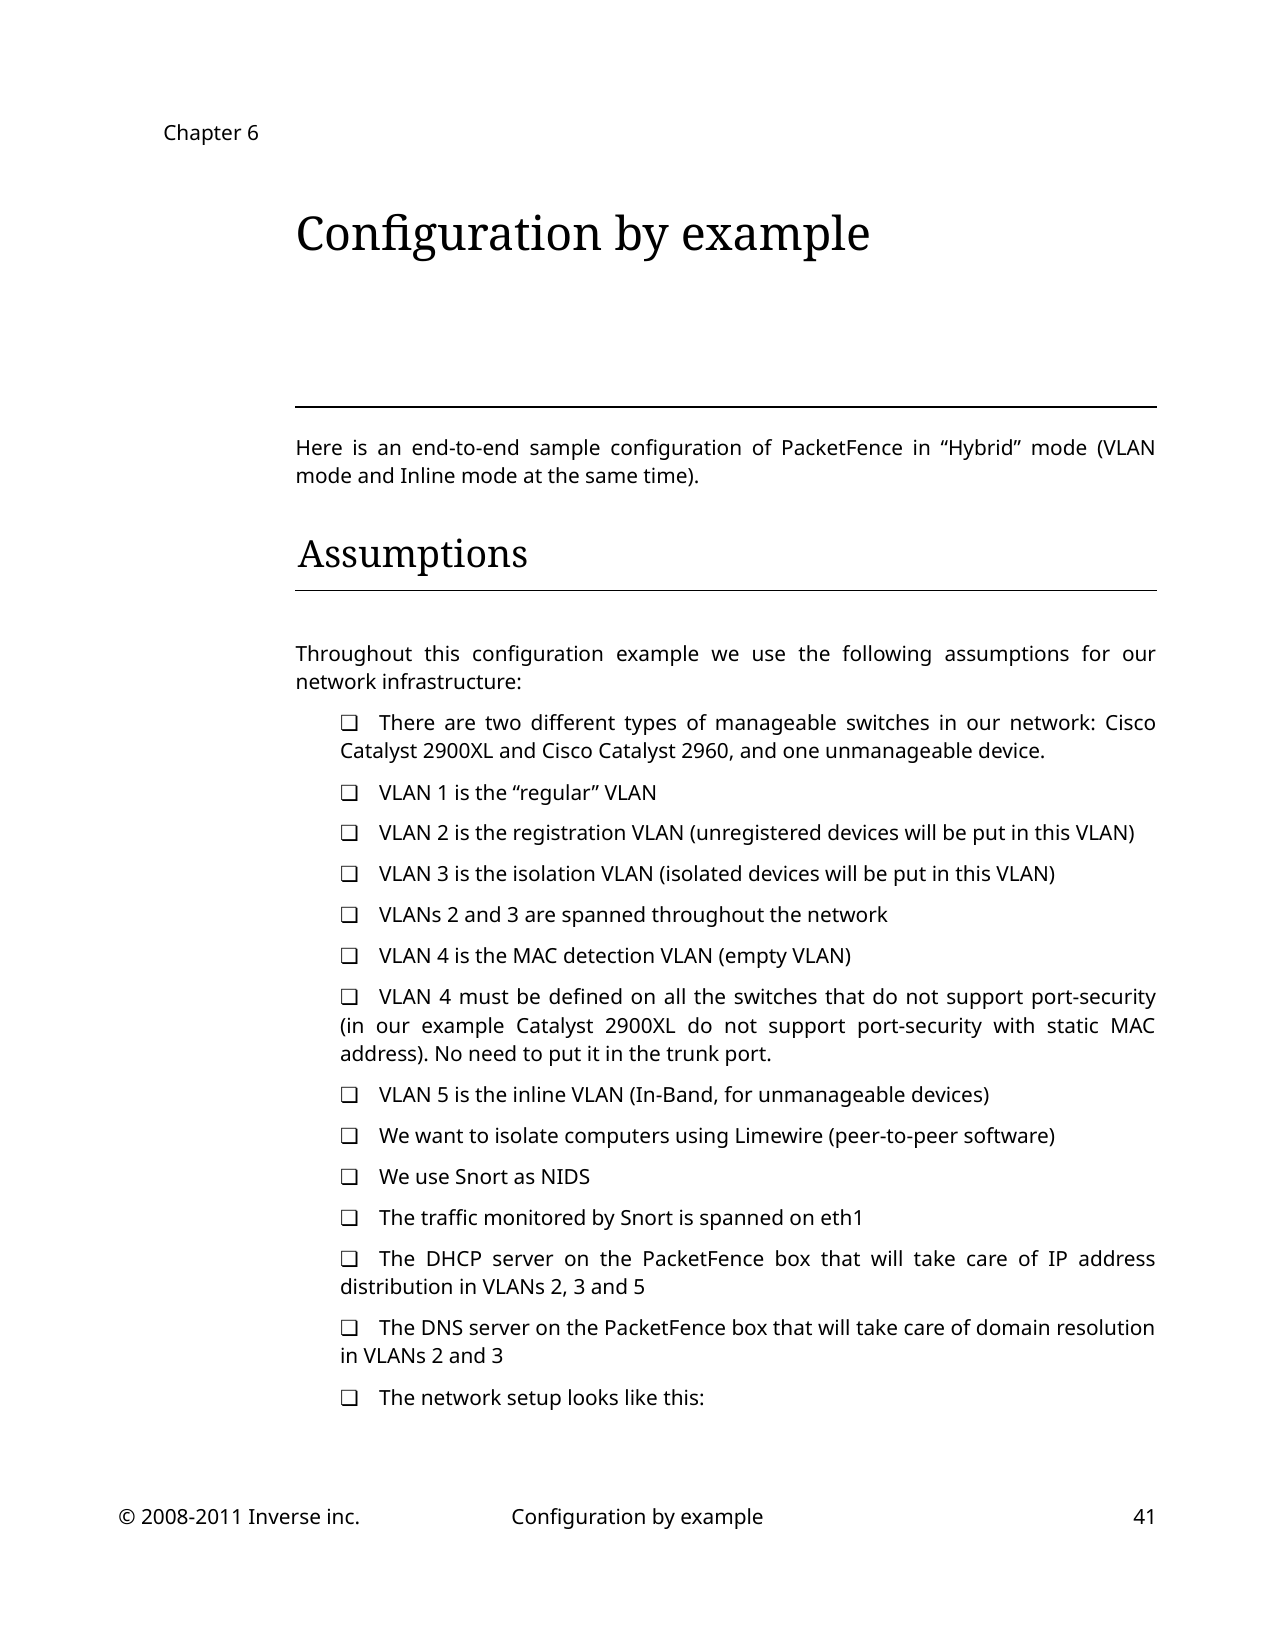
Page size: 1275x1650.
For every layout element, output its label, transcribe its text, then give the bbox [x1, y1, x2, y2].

list ❏ VLANs 2 and 3 are spanned throughout the network [340, 900, 1157, 929]
text Throughout this configuration example we use the following assumptions for our network infrastructure: [295, 639, 1157, 696]
list ❏ VLAN 2 is the registration VLAN (unregistered devices will be put in this VLAN) [340, 818, 1157, 847]
list ❏ The traffic monitored by Snort is spanned on eth1 [340, 1203, 1157, 1231]
list ❏ VLAN 4 is the MAC detection VLAN (empty VLAN) [340, 941, 1157, 970]
subtitle Assumptions [295, 527, 1157, 590]
list ❏ VLAN 5 is the inline VLAN (In-Band, for unmanageable devices) [340, 1080, 1157, 1108]
list ❏ VLAN 1 is the “regular” VLAN [340, 778, 1157, 806]
subtitle Configuration by example [295, 201, 1157, 406]
text Here is an end-to-end sample configuration of PacketFence in “Hybrid” mode (VLAN mode and Inline mode at the same time). [295, 433, 1157, 490]
list ❏ There are two different types of manageable switches in our network: Cisco Catalyst 2900XL and Cisco Catalyst 2960, and one unmanageable device. [340, 708, 1157, 765]
list ❏ The DNS server on the PacketFence box that will take care of domain resolution in VLANs 2 and 3 [340, 1313, 1157, 1370]
list ❏ The network setup looks like this: [340, 1383, 1157, 1411]
list ❏ We want to isolate computers using Limewire (peer-to-peer software) [340, 1121, 1157, 1149]
list ❏ The DHCP server on the PacketFence box that will take care of IP address distribution in VLANs 2, 3 and 5 [340, 1244, 1157, 1301]
list ❏ VLAN 3 is the isolation VLAN (isolated devices will be put in this VLAN) [340, 859, 1157, 888]
list ❏ VLAN 4 must be defined on all the switches that do not support port-security (in our example Catalyst 2900XL do not support port-security with static MAC address). No need to put it in the trunk port. [340, 982, 1157, 1068]
list ❏ We use Snort as NIDS [340, 1162, 1157, 1190]
